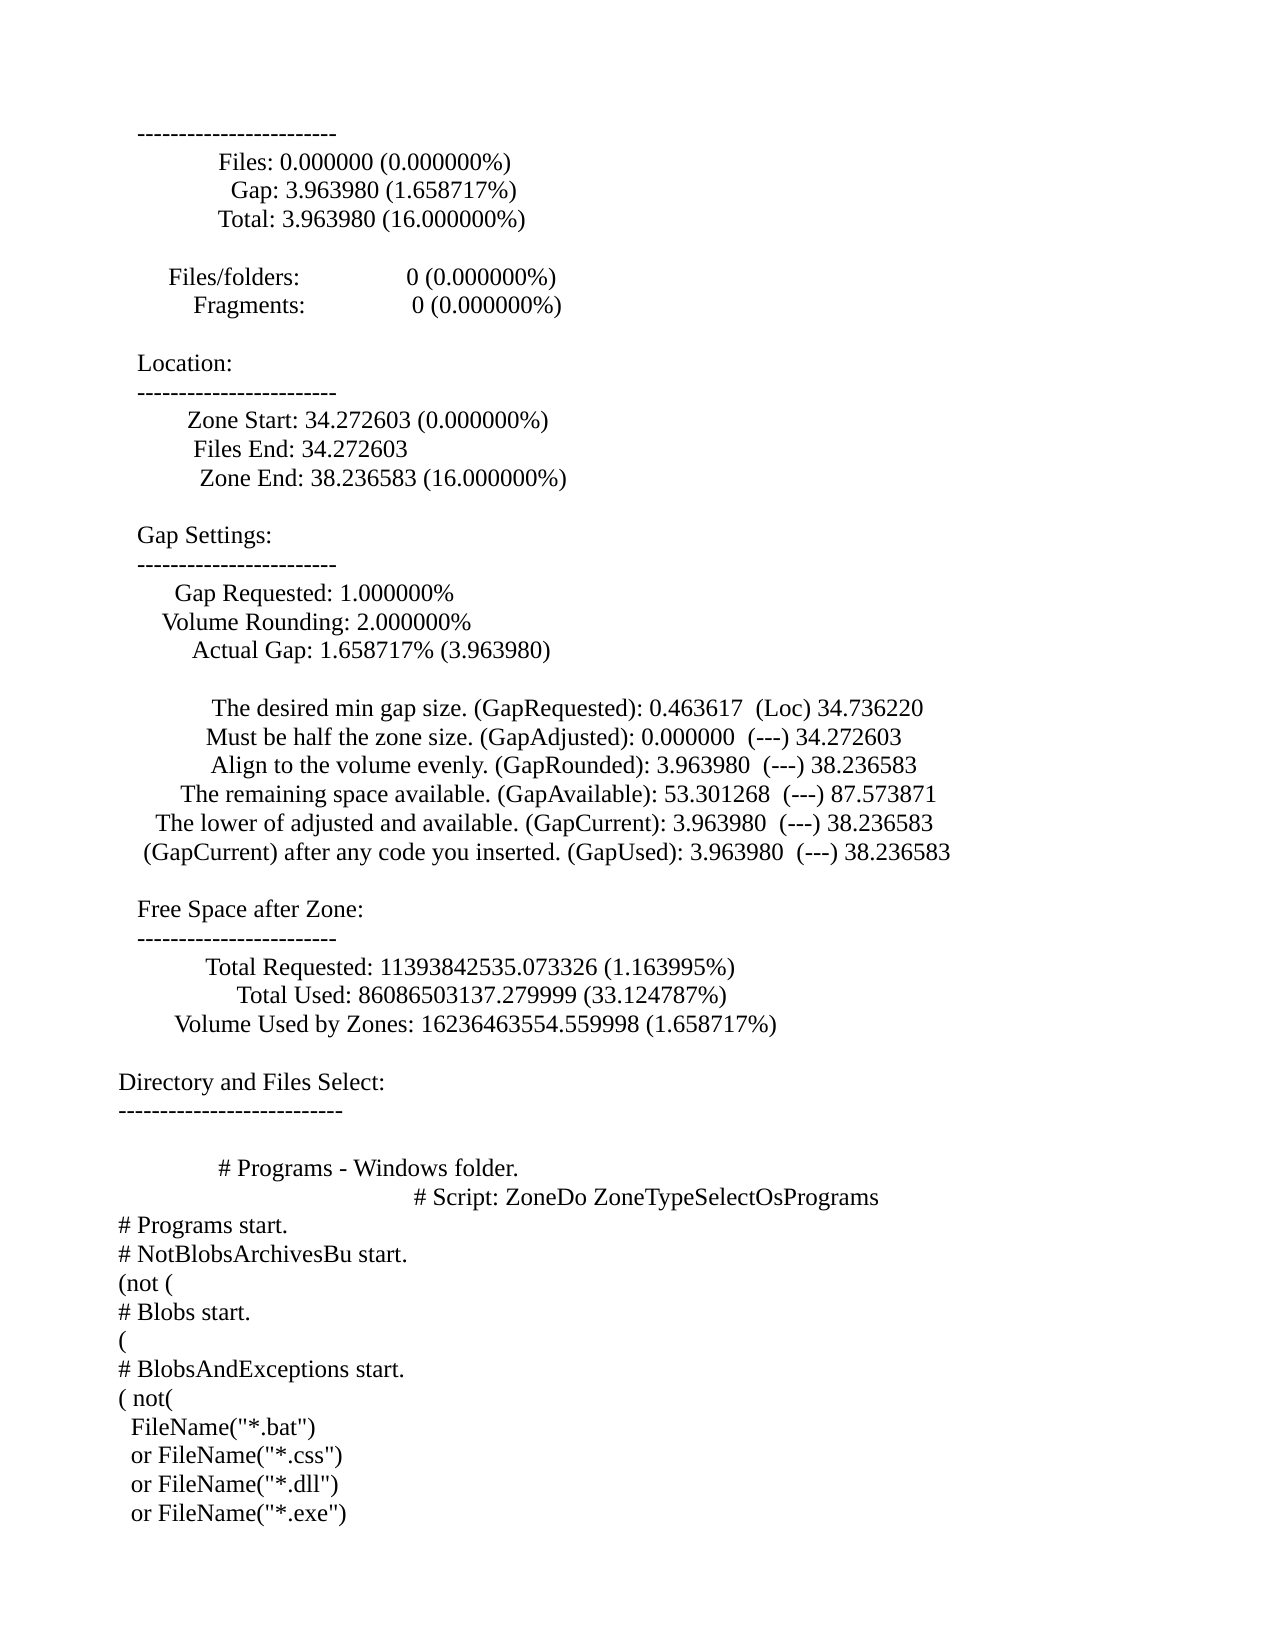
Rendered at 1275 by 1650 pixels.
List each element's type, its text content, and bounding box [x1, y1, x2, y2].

text Align to the volume evenly. (GapRounded): 3.963980 (---) 38.236583 [118, 751, 1157, 779]
text or FileName("*.exe") [118, 1498, 1157, 1527]
text Fragments: 0 (0.000000%) [118, 291, 1157, 319]
text Gap: 3.963980 (1.658717%) [118, 176, 1157, 204]
text Total: 3.963980 (16.000000%) [118, 204, 1157, 233]
text Total Requested: 11393842535.073326 (1.163995%) [118, 952, 1157, 981]
text # Programs start. [118, 1211, 1157, 1239]
text Gap Settings: [118, 521, 1157, 549]
text (GapCurrent) after any code you inserted. (GapUsed): 3.963980 (---) 38.236583 [118, 837, 1157, 866]
text Volume Rounding: 2.000000% [118, 607, 1157, 636]
text # Script: ZoneDo ZoneTypeSelectOsPrograms [118, 1182, 1157, 1211]
text Volume Used by Zones: 16236463554.559998 (1.658717%) [118, 1009, 1157, 1038]
text The remaining space available. (GapAvailable): 53.301268 (---) 87.573871 [118, 779, 1157, 808]
text Files/folders: 0 (0.000000%) [118, 262, 1157, 291]
text ------------------------ [118, 377, 1157, 406]
text Location: [118, 348, 1157, 377]
text The lower of adjusted and available. (GapCurrent): 3.963980 (---) 38.236583 [118, 808, 1157, 837]
text (not ( [118, 1268, 1157, 1297]
text Must be half the zone size. (GapAdjusted): 0.000000 (---) 34.272603 [118, 722, 1157, 751]
text ------------------------ [118, 549, 1157, 578]
text ( not( [118, 1383, 1157, 1412]
text or FileName("*.css") [118, 1441, 1157, 1469]
text --------------------------- [118, 1096, 1157, 1124]
text Zone Start: 34.272603 (0.000000%) [118, 406, 1157, 434]
text or FileName("*.dll") [118, 1469, 1157, 1498]
text Directory and Files Select: [118, 1067, 1157, 1096]
text Zone End: 38.236583 (16.000000%) [118, 463, 1157, 492]
text Total Used: 86086503137.279999 (33.124787%) [118, 981, 1157, 1009]
text Files: 0.000000 (0.000000%) [118, 147, 1157, 176]
text # Blobs start. [118, 1297, 1157, 1326]
text FileName("*.bat") [118, 1412, 1157, 1441]
text The desired min gap size. (GapRequested): 0.463617 (Loc) 34.736220 [118, 693, 1157, 722]
text ( [118, 1326, 1157, 1354]
text ------------------------ [118, 923, 1157, 952]
text ------------------------ [118, 118, 1157, 147]
text Gap Requested: 1.000000% [118, 578, 1157, 607]
text Files End: 34.272603 [118, 434, 1157, 463]
text Free Space after Zone: [118, 894, 1157, 923]
text Actual Gap: 1.658717% (3.963980) [118, 636, 1157, 664]
text # Programs - Windows folder. [118, 1153, 1157, 1182]
text # BlobsAndExceptions start. [118, 1354, 1157, 1383]
text # NotBlobsArchivesBu start. [118, 1239, 1157, 1268]
